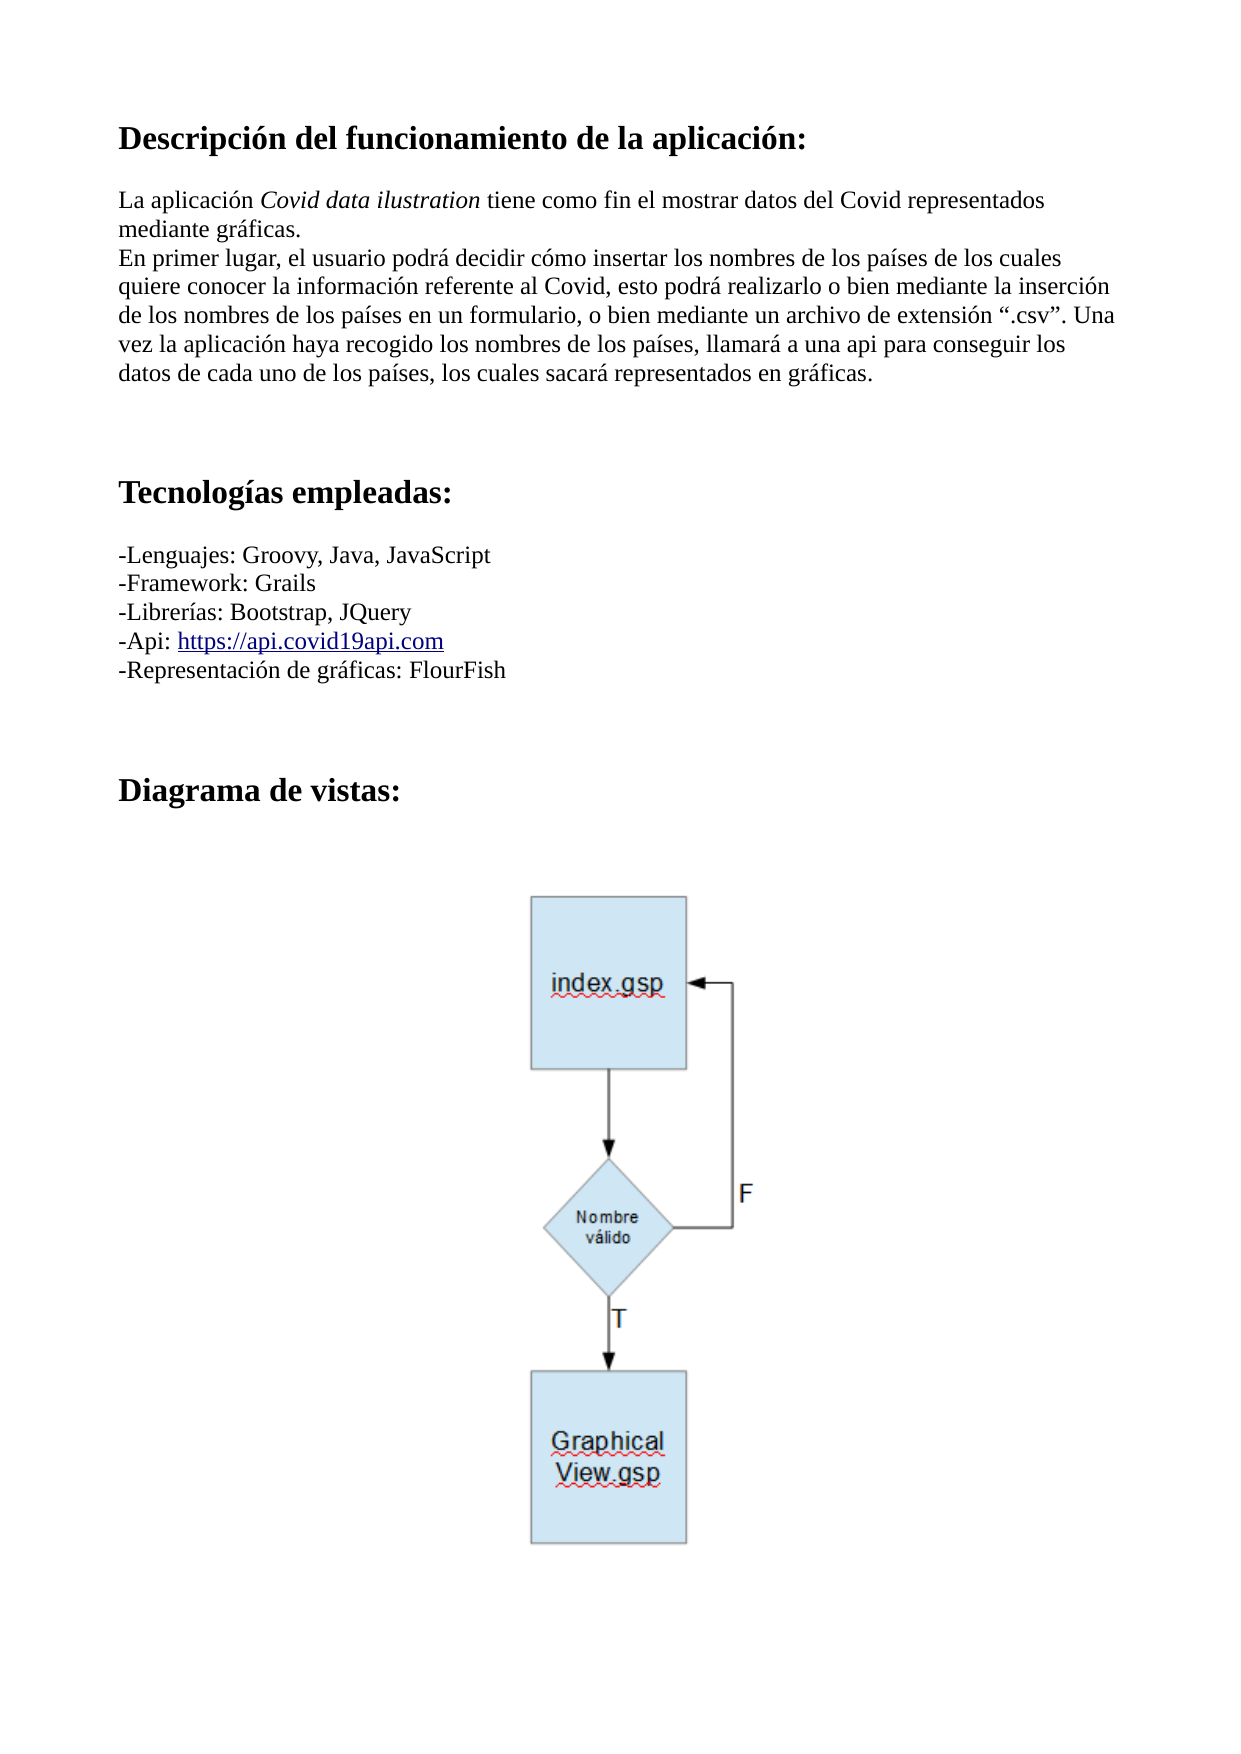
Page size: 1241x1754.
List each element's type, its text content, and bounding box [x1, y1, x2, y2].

text -Framework: Grails -Librerías: Bootstrap, JQuery -Api: https://api.covid19api.com -Representación de gráficas: FlourFish [118, 568, 1122, 683]
picture [240, 865, 1000, 1580]
text Descripción del funcionamiento de la aplicación: La aplicación Covid data ilustration tiene como fin el mostrar datos del Covid representados mediante gráficas. En primer lugar, el usuario podrá decidir cómo insertar los nombres de los países de los cuales quiere conocer la información referente al Covid, esto podrá realizarlo o bien mediante la inserción de los nombres de los países en un formulario, o bien mediante un archivo de extensión “.csv”. Una vez la aplicación haya recogido los nombres de los países, llamará a una api para conseguir los datos de cada uno de los países, los cuales sacará representados en gráficas. Tecnologías empleadas: -Lenguajes: Groovy, Java, JavaScript [118, 118, 1122, 568]
text Diagrama de vistas: [118, 770, 1122, 808]
